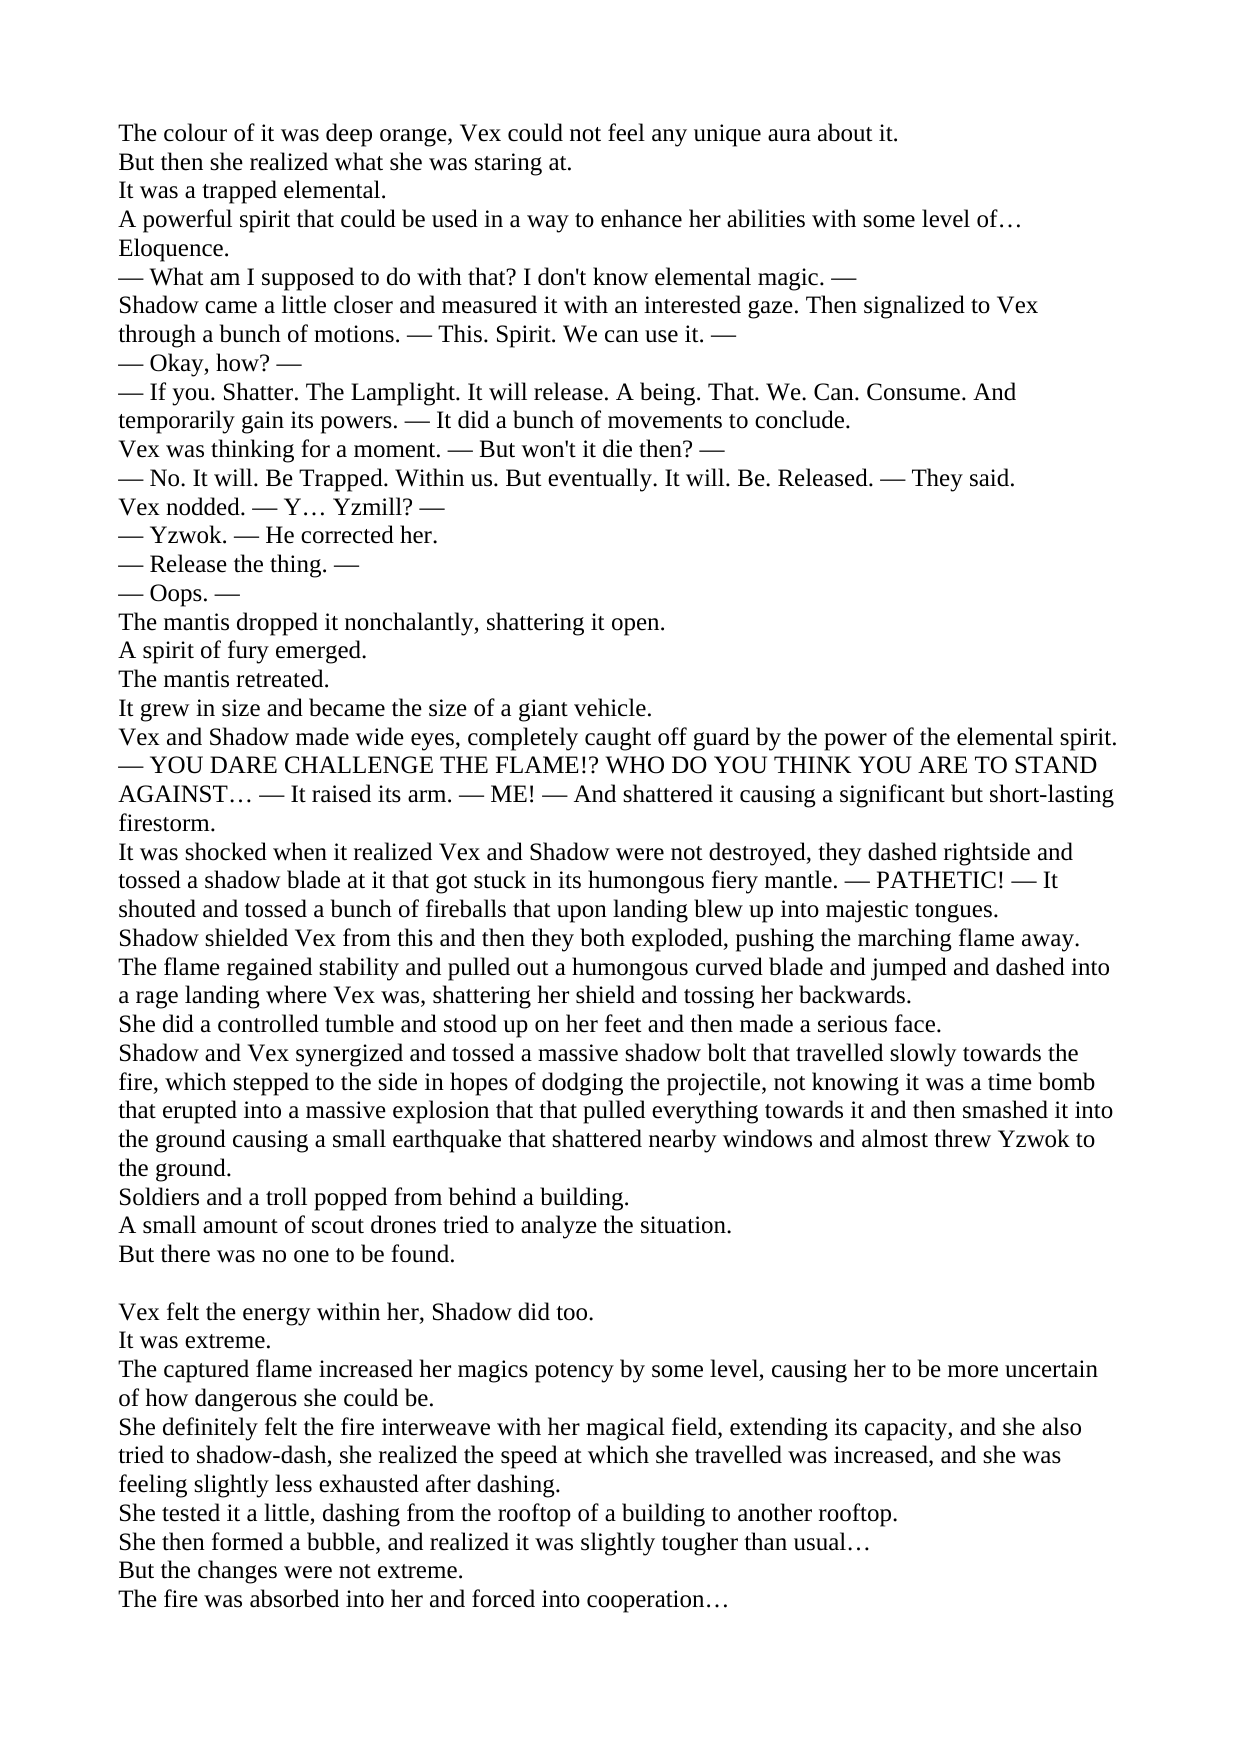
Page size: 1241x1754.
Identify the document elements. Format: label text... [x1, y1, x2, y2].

text It was a trapped elemental. [118, 176, 1122, 204]
text The flame regained stability and pulled out a humongous curved blade and jumped and dashed into a rage landing where Vex was, shattering her shield and tossing her backwards. [118, 952, 1122, 1009]
text She tested it a little, dashing from the rooftop of a building to another rooftop. [118, 1498, 1122, 1527]
text A small amount of scout drones tried to analyze the situation. But there was no one to be found. [118, 1211, 1122, 1268]
text But the changes were not extreme. [118, 1556, 1122, 1584]
text A powerful spirit that could be used in a way to enhance her abilities with some level of… Eloquence. [118, 204, 1122, 262]
text She did a controlled tumble and stood up on her feet and then made a serious face. [118, 1009, 1122, 1038]
text The mantis retreated. [118, 664, 1122, 693]
text She definitely felt the fire interweave with her magical field, extending its capacity, and she also tried to shadow-dash, she realized the speed at which she travelled was increased, and she was feeling slightly less exhausted after dashing. [118, 1412, 1122, 1498]
text She then formed a bubble, and realized it was slightly tougher than usual… [118, 1527, 1122, 1556]
text A spirit of fury emerged. [118, 636, 1122, 664]
text The captured flame increased her magics potency by some level, causing her to be more uncertain of how dangerous she could be. [118, 1354, 1122, 1412]
text The mantis dropped it nonchalantly, shattering it open. [118, 607, 1122, 636]
text The fire was absorbed into her and forced into cooperation… [118, 1584, 1122, 1613]
text But then she realized what she was staring at. [118, 147, 1122, 176]
text Shadow and Vex synergized and tossed a massive shadow bolt that travelled slowly towards the fire, which stepped to the side in hopes of dodging the projectile, not knowing it was a time bomb that erupted into a massive explosion that that pulled everything towards it and then smashed it into the ground causing a small earthquake that shattered nearby windows and almost threw Yzwok to the ground. [118, 1038, 1122, 1182]
text Soldiers and a troll popped from behind a building. [118, 1182, 1122, 1211]
text It was extreme. [118, 1326, 1122, 1354]
text The colour of it was deep orange, Vex could not feel any unique aura about it. [118, 118, 1122, 147]
text It grew in size and became the size of a giant vehicle. Vex and Shadow made wide eyes, completely caught off guard by the power of the elemental spirit. — YOU DARE CHALLENGE THE FLAME!? WHO DO YOU THINK YOU ARE TO STAND AGAINST… — It raised its arm. — ME! — And shattered it causing a significant but short-lasting firestorm. [118, 693, 1122, 837]
text — What am I supposed to do with that? I don't know elemental magic. — Shadow came a little closer and measured it with an interested gaze. Then signalized to Vex through a bunch of motions. — This. Spirit. We can use it. — — Okay, how? — — If you. Shatter. The Lamplight. It will release. A being. That. We. Can. Consume. And temporarily gain its powers. — It did a bunch of movements to conclude. Vex was thinking for a moment. — But won't it die then? — — No. It will. Be Trapped. Within us. But eventually. It will. Be. Released. — They said. Vex nodded. — Y… Yzmill? — — Yzwok. — He corrected her. — Release the thing. — — Oops. — [118, 262, 1122, 607]
text It was shocked when it realized Vex and Shadow were not destroyed, they dashed rightside and tossed a shadow blade at it that got stuck in its humongous fiery mantle. — PATHETIC! — It shouted and tossed a bunch of fireballs that upon landing blew up into majestic tongues. Shadow shielded Vex from this and then they both exploded, pushing the marching flame away. [118, 837, 1122, 952]
text Vex felt the energy within her, Shadow did too. [118, 1297, 1122, 1326]
